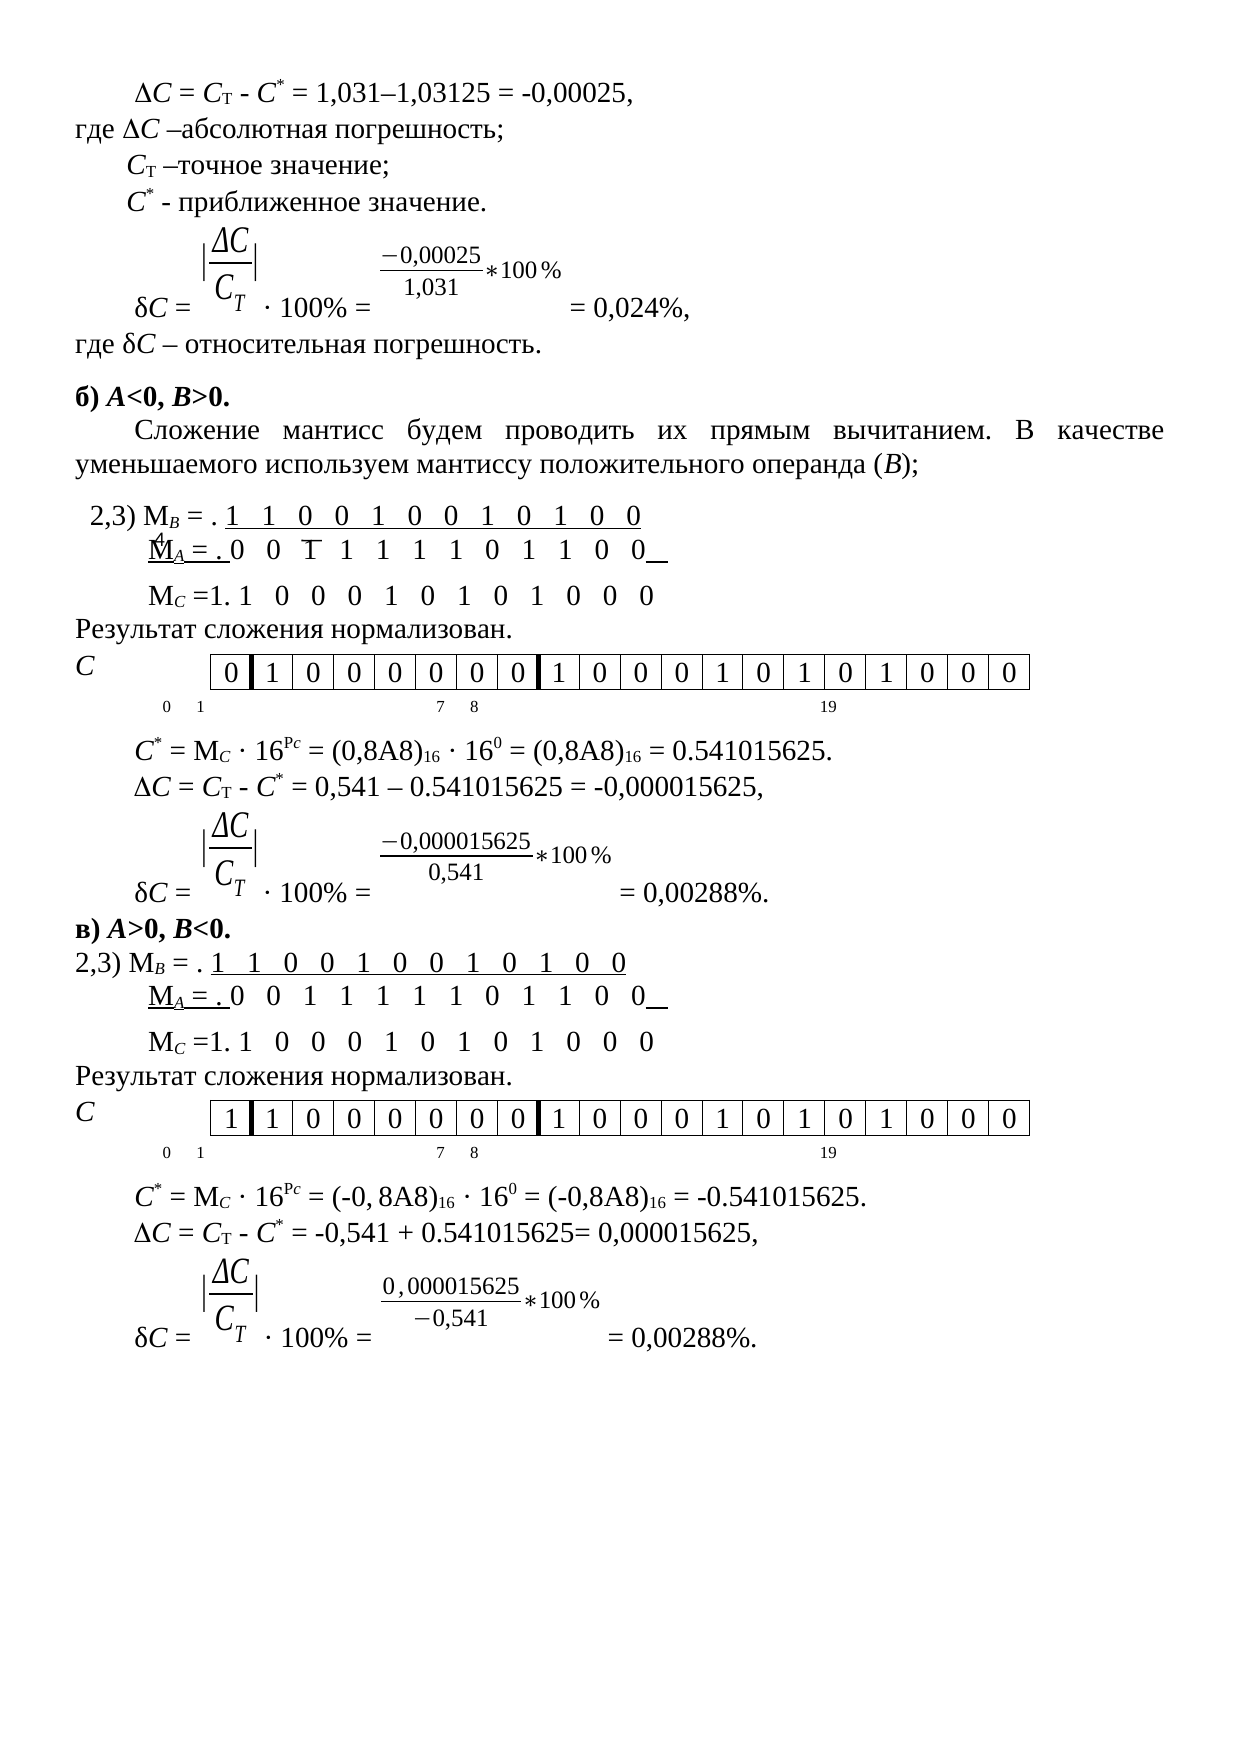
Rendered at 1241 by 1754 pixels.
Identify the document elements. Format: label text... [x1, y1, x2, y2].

table_header 0 [416, 655, 456, 689]
text С* - приближенное значение. [75, 184, 1165, 217]
table_header 0 [375, 655, 415, 689]
text Сложение мантисс будем проводить их прямым вычитанием. В качестве уменьшаемого используем мантиссу положительного операнда (В); [75, 412, 1165, 479]
table_header 1 [541, 1101, 579, 1135]
text δС = · 100% = = 0,024%, [75, 220, 1165, 323]
text 0 1 7 8 19 [75, 1143, 1165, 1176]
table_header 0 [334, 655, 374, 689]
text б) А<0, B>0. [75, 379, 1165, 412]
table_header 0 [498, 655, 536, 689]
table_header 0 [580, 655, 620, 689]
table_header 0 [743, 1101, 783, 1135]
table_header 0 [457, 1101, 497, 1135]
table_header 1 [541, 655, 579, 689]
table_header 0 [334, 1101, 374, 1135]
table_header 0 [621, 1101, 661, 1135]
text С = СТ - С* = 1,031–1,03125 = -0,00025, [75, 75, 1165, 109]
table_header 0 [457, 655, 497, 689]
text в) А>0, B<0. [75, 911, 1165, 945]
table_header 1 [703, 1101, 742, 1135]
text С [75, 1094, 1165, 1127]
text Результат сложения нормализован. [75, 1058, 1165, 1091]
table_header 1 [784, 1101, 824, 1135]
text С = СТ - С* = 0,541 – 0.541015625 = -0,000015625, [75, 769, 1165, 802]
table_header 1 [211, 1101, 249, 1135]
table_header 0 [907, 655, 947, 689]
text СТ –точное значение; [75, 147, 1165, 181]
table_header 0 [825, 1101, 865, 1135]
text 0 1 7 8 19 [75, 696, 1165, 730]
table_header 1 [866, 1101, 906, 1135]
table_header 1 [254, 655, 292, 689]
text С* = МС · 16Рс = (0,8A8)16 · 160 = (0,8A8)16 = 0.541015625. [75, 733, 1165, 766]
text δС = · 100% = = 0,00288%. [75, 1251, 1165, 1354]
table_header 0 [825, 655, 865, 689]
text δС = · 100% = = 0,00288%. [75, 805, 1165, 908]
table_header 1 [784, 655, 824, 689]
text Результат сложения нормализован. [75, 612, 1165, 645]
table_header 0 [293, 655, 333, 689]
table_header 0 [948, 655, 988, 689]
table_header 0 [580, 1101, 620, 1135]
text где δС – относительная погрешность. [75, 326, 1165, 359]
table_header 0 [416, 1101, 456, 1135]
table_header 0 [989, 1101, 1029, 1135]
table_header 0 [293, 1101, 333, 1135]
table_header 0 [662, 655, 702, 689]
text 2,3) МВ = . 1 1 0 0 1 0 0 1 0 1 0 0 МА = . 0 0 1 1 1 1 1 0 1 1 0 0 [75, 498, 1165, 566]
text 2,3) МВ = . 1 1 0 0 1 0 0 1 0 1 0 0 МА = . 0 0 1 1 1 1 1 0 1 1 0 0 [75, 945, 1165, 1012]
table_header 0 [621, 655, 661, 689]
text С* = МС · 16Рс = (-0, 8A8)16 · 160 = (-0,8A8)16 = -0.541015625. [75, 1179, 1165, 1212]
table_header 0 [989, 655, 1029, 689]
table_header 0 [907, 1101, 947, 1135]
table_header 0 [743, 655, 783, 689]
text С = СТ - С* = -0,541 + 0.541015625= 0,000015625, [75, 1215, 1165, 1248]
table_header 1 [866, 655, 906, 689]
text МС =1. 1 0 0 0 1 0 1 0 1 0 0 0 [75, 578, 1165, 612]
table_header 0 [498, 1101, 536, 1135]
table_header 1 [703, 655, 742, 689]
table_header 0 [662, 1101, 702, 1135]
text МС =1. 1 0 0 0 1 0 1 0 1 0 0 0 [75, 1024, 1165, 1058]
table_header 0 [948, 1101, 988, 1135]
table_header 0 [211, 655, 249, 689]
table_header 1 [254, 1101, 292, 1135]
table_header 0 [375, 1101, 415, 1135]
text где С –абсолютная погрешность; [75, 111, 1165, 145]
text С [75, 648, 1165, 681]
